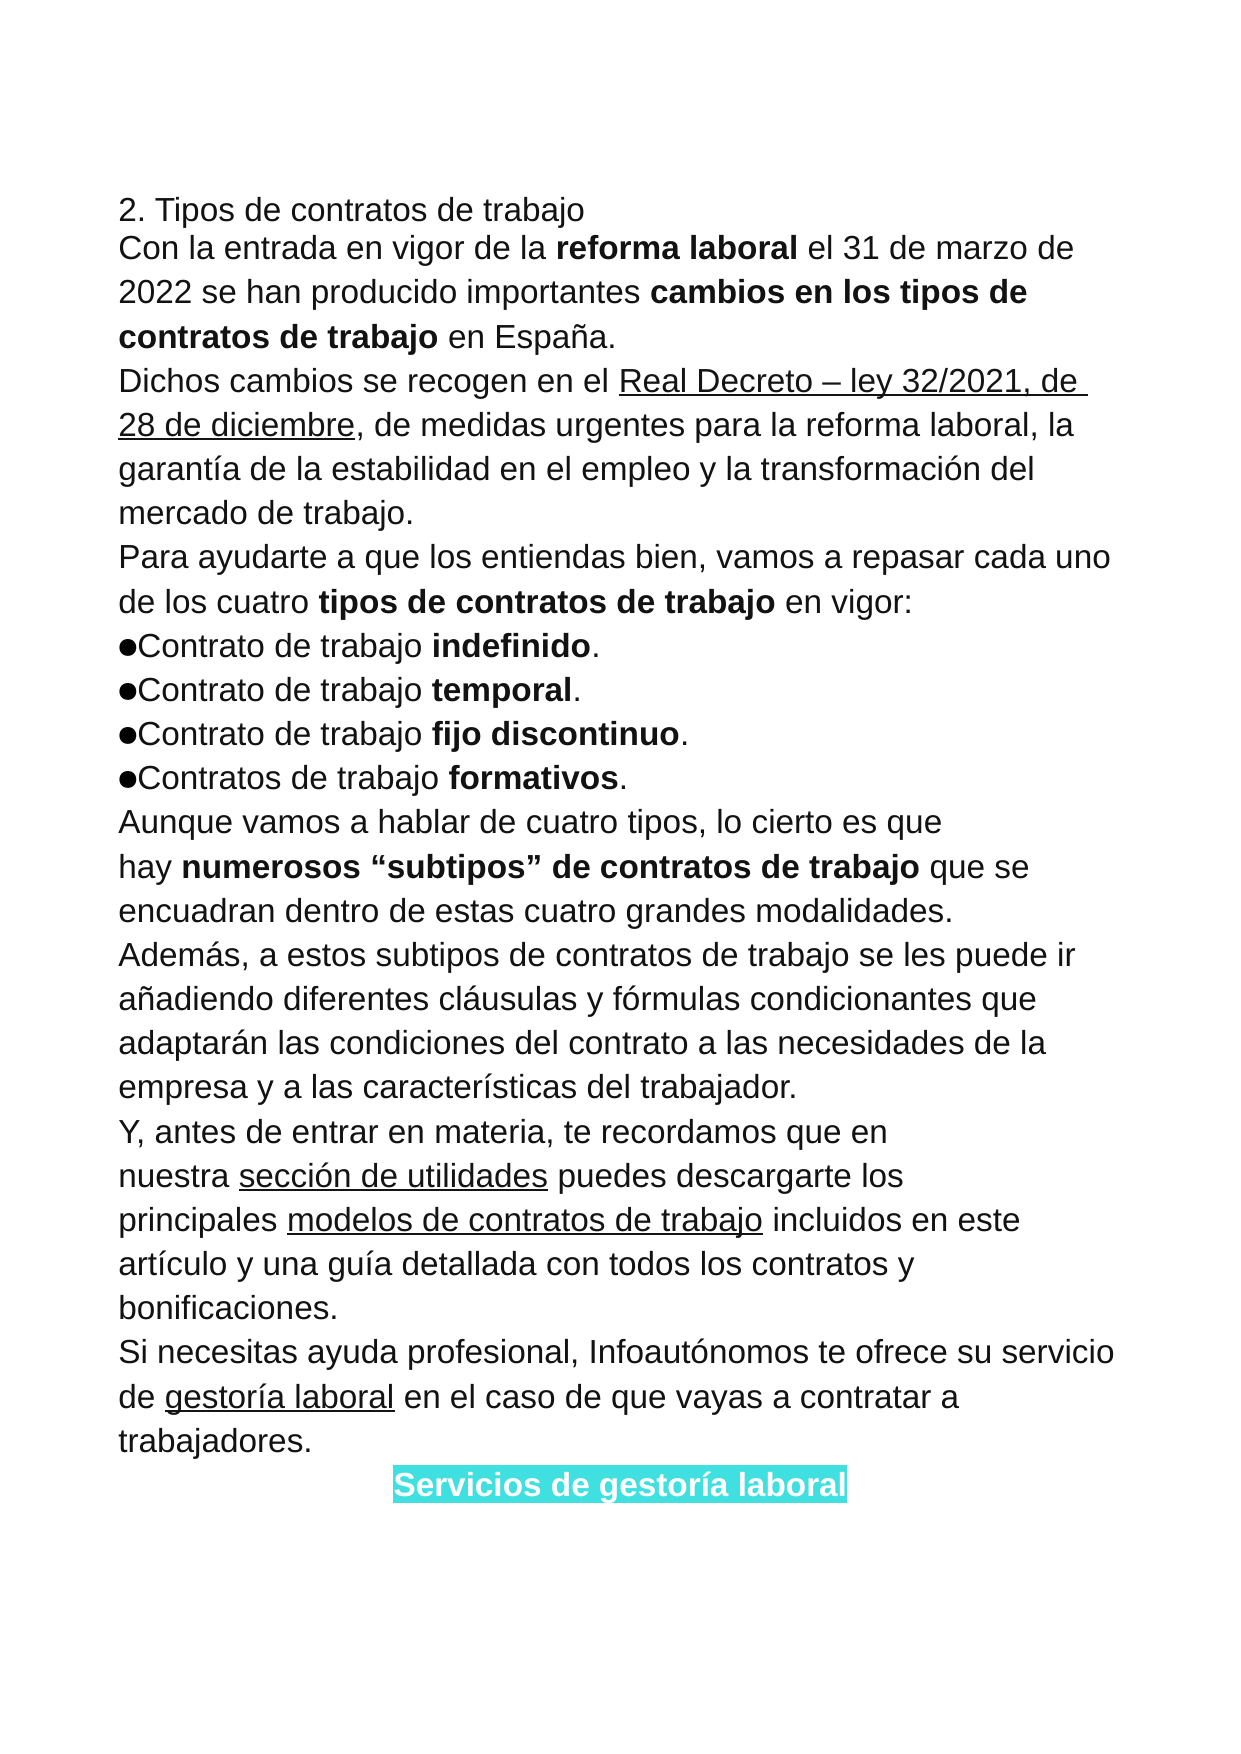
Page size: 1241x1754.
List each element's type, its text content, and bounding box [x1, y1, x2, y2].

text Dichos cambios se recogen en el Real Decreto – ley 32/2021, de 28 de diciembre, de medidas urgentes para la reforma laboral, la garantía de la estabilidad en el empleo y la transformación del mercado de trabajo. [118, 361, 1122, 532]
list Contrato de trabajo temporal. [118, 670, 1122, 708]
subtitle 2. Tipos de contratos de trabajo [118, 190, 1122, 228]
list Contrato de trabajo fijo discontinuo. [118, 714, 1122, 753]
text Si necesitas ayuda profesional, Infoautónomos te ofrece su servicio de gestoría laboral en el caso de que vayas a contratar a trabajadores. [118, 1332, 1122, 1459]
text Servicios de gestoría laboral [118, 1465, 1122, 1503]
text Y, antes de entrar en materia, te recordamos que en nuestra sección de utilidades puedes descargarte los principales modelos de contratos de trabajo incluidos en este artículo y una guía detallada con todos los contratos y bonificaciones. [118, 1112, 1122, 1327]
list Contrato de trabajo indefinido. [118, 626, 1122, 664]
text Además, a estos subtipos de contratos de trabajo se les puede ir añadiendo diferentes cláusulas y fórmulas condicionantes que adaptarán las condiciones del contrato a las necesidades de la empresa y a las características del trabajador. [118, 935, 1122, 1106]
list Contratos de trabajo formativos. [118, 758, 1122, 797]
text Para ayudarte a que los entiendas bien, vamos a repasar cada uno de los cuatro tipos de contratos de trabajo en vigor: [118, 537, 1122, 620]
text Con la entrada en vigor de la reforma laboral el 31 de marzo de 2022 se han producido importantes cambios en los tipos de contratos de trabajo en España. [118, 228, 1122, 355]
text Aunque vamos a hablar de cuatro tipos, lo cierto es que hay numerosos “subtipos” de contratos de trabajo que se encuadran dentro de estas cuatro grandes modalidades. [118, 802, 1122, 929]
